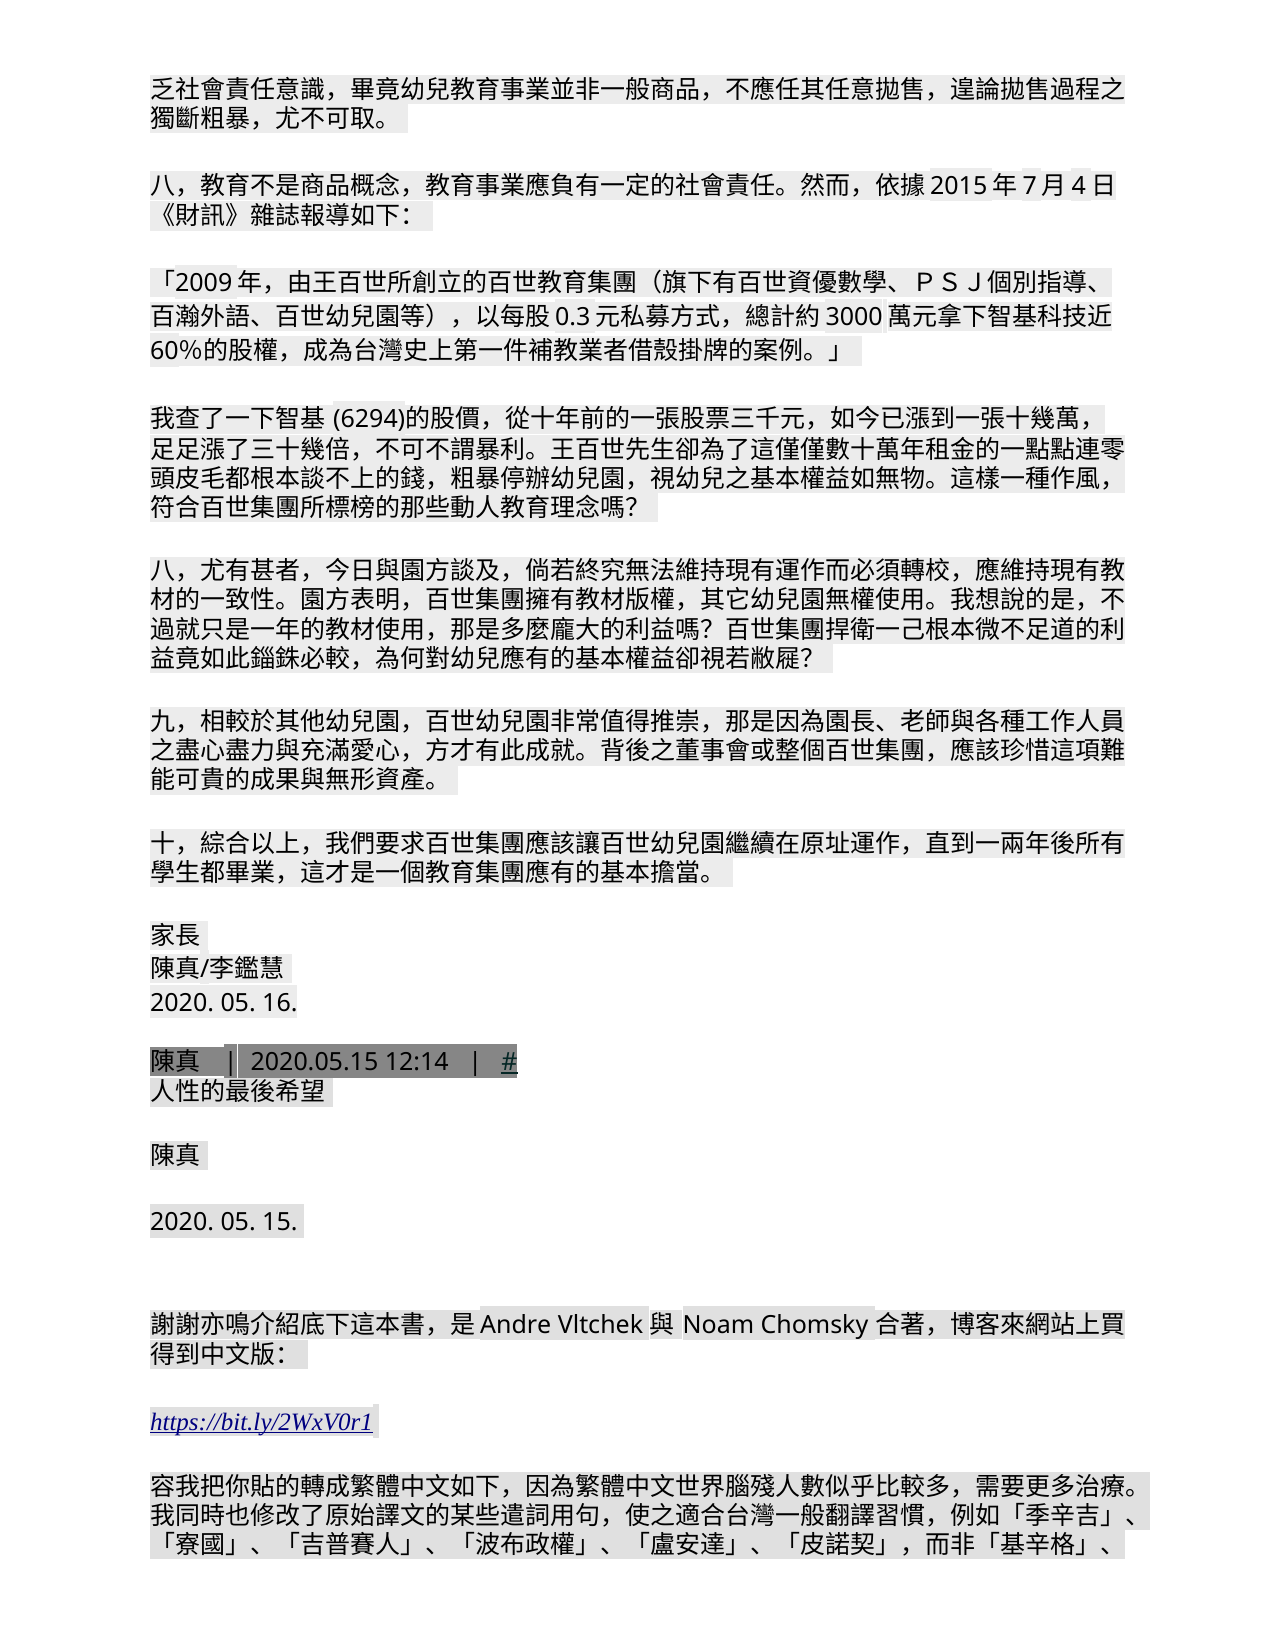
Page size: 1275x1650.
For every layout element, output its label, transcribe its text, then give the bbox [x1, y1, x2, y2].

text 致百世集團王百世先生公開信 百世幼兒園暫時停辦一年一事，我們夫妻倆有幾點看法： 一，應提早告知：我們查了一下實價登錄，百世幼兒園早在去年九月就已賣掉，成交價將近11億，媒體亦於當時數次大篇幅報導此事，明言美術館區之幼兒園將又少掉一間。涉及十幾億金額、這麼大筆的買賣，百世集團顯然在比去年九月更早的時間點就已知道買賣進行中，當時就應及時告知家長，但卻遲至賣出之後八個多月才告知。 二，依據「買賣不破租賃」原則，除非很湊巧剛好租約到期，否則，新地主根本無權更動原有租賃內容與租金。所謂「租金漲價以致於無法負荷」之說法，難以置信。況且，根據媒體報導，買主並非京城集團，而是該集團之董事長蔡天贊先生個人承購。我不相信蔡董事長會斤斤計較於多漲那幾十萬的年租金。所謂「租金談不攏而必須停辦幼兒園」之說，完全超乎常理，更何況還有「買賣不破租賃」原則的法律保障。 三，教育不是一般營利事業，幼兒園畢竟不是飲料店，不應片面說停就停，而應「事先」與家長協商維持原有運作之可能性，抑或雙方討論因應方案後，才做決定，而非片面黑箱作業，待作業完畢後再「通知」家長園方準備打烊一年，給大家來個措手不及。 四，教育局應介入協調：教育局既是主管單位，就應主動介入協調。包括我們在內，據悉亦有其他家長已連繫教育局，下周會有回應。 五，依據中央管理辦法，幼稚園停辦前兩個月應以書面向主管機關提出申請，敘明理由及備妥員工與幼兒因應方案後，待主管機關核准後方能公告。主管機關究竟做了哪些稽核，應讓家長參與，畢竟家長與幼兒才是相關裁量之主體。 六，百世集團或幼兒園董事會應派代表出面，與家長與幼兒園教師及員工協商，而非始終隱身幕後。 七，百世集團就現有之公司登記公開資料來看，負責人王百世先生名下至少有十幾間公司，包括教育、資訊、控股投資公司、餐飲、租賃買賣與不動產經營等等等，財力至少數十億以上。幼兒園區區一年數十萬租金，連一天的利息都不到，猶如九牛一毛，所謂租金沉重不堪負荷，純屬遁詞藉口，缺乏說服力。此等處置方式，即便合法，亦不合理不合情，缺乏社會責任意識，畢竟幼兒教育事業並非一般商品，不應任其任意拋售，遑論拋售過程之獨斷粗暴，尤不可取。 八，教育不是商品概念，教育事業應負有一定的社會責任。然而，依據2015年7月4日《財訊》雜誌報導如下： 「2009年，由王百世所創立的百世教育集團（旗下有百世資優數學、ＰＳＪ個別指導、百瀚外語、百世幼兒園等），以每股0.3元私募方式，總計約3000萬元拿下智基科技近60％的股權，成為台灣史上第一件補教業者借殼掛牌的案例。」 我查了一下智基 (6294)的股價，從十年前的一張股票三千元，如今已漲到一張十幾萬，足足漲了三十幾倍，不可不謂暴利。王百世先生卻為了這僅僅數十萬年租金的一點點連零頭皮毛都根本談不上的錢，粗暴停辦幼兒園，視幼兒之基本權益如無物。這樣一種作風，符合百世集團所標榜的那些動人教育理念嗎？ 八，尤有甚者，今日與園方談及，倘若終究無法維持現有運作而必須轉校，應維持現有教材的一致性。園方表明，百世集團擁有教材版權，其它幼兒園無權使用。我想說的是，不過就只是一年的教材使用，那是多麼龐大的利益嗎？百世集團捍衛一己根本微不足道的利益竟如此錙銖必較，為何對幼兒應有的基本權益卻視若敝屣？ 九，相較於其他幼兒園，百世幼兒園非常值得推崇，那是因為園長、老師與各種工作人員之盡心盡力與充滿愛心，方才有此成就。背後之董事會或整個百世集團，應該珍惜這項難能可貴的成果與無形資產。 十，綜合以上，我們要求百世集團應該讓百世幼兒園繼續在原址運作，直到一兩年後所有學生都畢業，這才是一個教育集團應有的基本擔當。 家長 陳真/李鑑慧 2020. 05. 16. [150, 75, 1125, 1018]
text 人性的最後希望 陳真 2020. 05. 15. 謝謝亦鳴介紹底下這本書，是Andre Vltchek 與 Noam Chomsky 合著，博客來網站上買得到中文版： https://bit.ly/2WxV0r1 容我把你貼的轉成繁體中文如下，因為繁體中文世界腦殘人數似乎比較多，需要更多治療。我同時也修改了原始譯文的某些遣詞用句，使之適合台灣一般翻譯習慣，例如「季辛吉」、「寮國」、「吉普賽人」、「波布政權」、「盧安達」、「皮諾契」，而非「基辛格」、「老撾」、「羅姆人」、「波爾布特政權」、「盧旺達」、「皮諾切特」等等。 老實說，這篇原始翻譯有點彆扭，因此我儘可能在維持原有的翻譯下，做點小修改，使其通順，至少讓人能看懂。另外，我也做了一些註解，比方說「炸彈寶寶」，請見內文注釋。 我寫文章常會提到，美國光是二戰結束後就發動了上百次侵略戰爭，殺害了「上千萬人」，很多腦殘看了心裏一定認為我造謠或誇大其詞。曾有一位腦殘公開叫陣，要我證明美國「曾經故意殺害一個平民」。這位腦殘中毒很深，他甚至連美國殺害「一個人」都不相信，更不用說屠殺千萬條人命。事實上，我不但一點都沒有誇大，而且為了避免無謂爭議，我寫文章通常都會故意寫得非常含蓄，以免讓腦殘一下子就拒看或拒絕相信，這就是我的狡猾之處。其實我應該寫說：自二戰結束以來，以美國為首的西方國家之侵略行徑，直接導致「數千萬人」(而非僅僅上千萬人) 的死亡以及數億人的流離失所與傷殘。 各位會不會跟我一樣，經常覺得很沮喪，為什麼這樣一種血腥殘暴毫無人性的人類浩劫，人們不但一無所知，或是根本不在乎，甚至還把這樣一個危害人類甚鉅的邪惡帝國吹捧為人類的民主救星與人權捍衛者？另一方面，不僅獨善其身，甚且還兼善天下，在真正意義上對人類和平與文明發展及人權與生命保障做出史無前例的偉大貢獻的中國，卻反而被抹黑成惡魔，視為人類公敵。 面對這樣一種荒謬世道，我常覺得很挫折，很無言。那種感覺就好像我活在一個詭異病態的世界，在這世界裏，耶穌被描繪成惡魔，而撒旦卻成為正義使者，底下的妖魔鬼怪到處跑，說是散播真善美的可愛小天使。這時候，我該怎麼辦？我該怎麼讓腦殘們清醒？有沒有什麼聰明藥，吃了之後，可以修復腦殘細胞；讓腦子有洞的補洞，進水的排水，讓智商至少可以提高 50，或是提高到達我的智商開根號再乘以10。 阿遠提供該書作者之一Andre Vltchek 的訪談視頻： https://youtu.be/7CnSXBOrHMc 裏頭有些話，說中我心。作者說：現在正是拯救數十億人類的最後機會了；美國及西方帝國主義再不打倒，在可見的將來就再也沒有機會了。惟一有能力改變這一切的就是中國。中國是世界上最偉大的國家，中國的文化、思想與實踐能夠為人類帶來救贖。 我知道腦殘聽到這樣一些話肯定會嗤之以鼻，但這其實只是一個基本事實，而這就是重點所在：為何是非善惡居然能顛倒至此？明明白白的基本事實無人相信，而荒謬透頂的謊言卻眾人頂禮膜拜。 Vltchek 還說：「中國在全世界做著偉大的工作，因此，支持中國就是我的責任所在，我若不這麼做，那我就是在自欺欺人。」做為一個記者，Vltchek 走遍全世界一百多個國家，親眼目擊西方帝國主義在世界各地的侵略與恐怖傷害。他說，「西方帝國主義是這個地球上惟一的根本問題，惟有反抗它，才有可能拯救長期以來被折磨與摧殘的數十億人民。」 Vltchek 並提到他花了十五年時間，製作了一部記錄片，記錄美國1965年在印尼發動軍事政變的經過。(陳真按：美國在印尼策動一場有計畫的反華反共大屠殺，從1965到1966年，短短一年間，以極其病態殘忍的手法，殺害至少五十萬人，包括老幼婦孺都不放過。) 他並提到香港暴亂是如何由西方政府以及那些包藏禍心的 NGO 所資助與策動，並且透過完全由西方掌控的主流媒體，編造謊言，洗腦年輕人；讓一半的香港人突然以為過去被英國所殘酷鎮壓、羞辱與剝削的殖民歲月是多麼美好。事實上，「共產黨領導下的中國，才是全世界最進步的國家之一。」 Vltchek 在非洲居住了五年，親眼目擊其變化。他說，「在中國來到之前，非洲人民被西方國家幾乎剝奪了一切，一片荒蕪，沒有鐵路，沒有像樣的學校和醫院，直到中國來了之後，開始幫他們修鐵路，修公路，蓋學校，蓋醫院，並且花了兩年時間，消滅了瘧疾。所有這一切作為，中國都默默地做，從不宣揚。」他說，「非洲人民開誠布公地說，中國人是第一個把他們當成人類來對待的民族」，「主動給予我們三倍以上的工資，而且從來不會因為我們損壞機器而施以懲罰，而西方人卻甚至強迫我們為其勞動而不支薪。」 Vltchek 說：「中國代表著全世界被壓迫的人民，為人民奮鬥...在我審視整個世界後，我深深體認到：如果中國式的實踐及中國體制失敗，那麼，全世界都將潰敗。這是人性的最後希望了。」 我知道現代人看東西只願看兩行字，既不願意做點基本功課，卻又凡事意見一大堆。我只能說，姑且惦念在一些人長年的辛勞與付出及各種痛苦代價的份上，仍然還是要懇請大家花一點時間去關注那些理當獲得更多關注的問題。就如蘇格拉底所說，「我們畢竟不是在清談」，而是不得不面對一些「關乎我們應當怎麼活下去」的根本問題，這或許真的是人性的最後一點希望了。 ============================== 書名：《以自由之名 ：民主帝國的戰爭、謊言與殺戮》 第一章節錄 作者：Andre Vltchek & Noam Chomsky 2013.09.05. 安德列•弗爾切克： 第二次世界大戰結束以來，西方的殖民主義和新殖民主義導致了全世界五千萬到五千五百萬人的死亡。時間雖然相對短暫，但卻可以說見證了人類歷史上最多次的屠殺。它們之中的大多數都打著諸如自由民主的崇高旗號。一小部分歐洲國家和那些主要由歐洲裔公民所統治的國家，一直在推動西方的利益，也就是那些「重要人士」 的利益，而從不顧及最大多數人的利益。人們接受了針對數百萬人的屠殺，並將其視為是不可避免甚至是正當的。許多西方民眾也似乎受到嚴重的誤導。 除了五千五百萬人左右直接死於西方和親西方的軍事政變及其他衝突之外，另外還有數億人間接地、悲劇地默默死去。在西方，這樣一種全球秩序，卻沒有受到任何挑戰；甚至在被征服的世界裏，人們也往往不加思索地接受了它。這個世界是不是瘋了？ 諾姆•喬姆斯基： 很不幸，對於西方人所犯下的此一最嚴重罪行，存在著激烈爭論。當哥倫布在西半球登陸時，大約有八百萬到一千萬人處於高級文明（商業、城市等等）之中。此後，並沒有經過多長時間，這些人口的大約 95％消失了。在今天美國的領土上，曾經大約有一千萬左右的美洲原住民，但是根據人口統計，到1900 年時，這個國家裏頭原住民的數量竟然只剩下二十萬。但是，所有這一切事實均遭到否認。在英裔美國人之中的主要知識份子和左翼自由派的報刊中，所有這一切都被輕描淡寫地否認了…被一筆帶過，或是根本不當一回事。 根據醫學雜誌《柳葉刀》的說法，每年有六百萬兒童由於缺乏基本的醫療處置而死亡，然而，提供這些醫療處置卻根本不需要什麼花費多少錢。下面是一個我們再熟悉也不過的數字。光是在南部非洲，營養不良和一些很容易治療的疾病每天殺死八千名名兒童—這恰恰也是盧安達大屠殺中平均每天死亡的人數。 這些問題都很容易就能解決，但我們卻正走向一條很可能是事實上的終極種族滅絕之路，亦即對環境的破壞。這個問題不但幾乎沒有得到任何處理，而且事實上，美國正朝著相反的方向走。在今天的美國有一種樂觀的氛圍認為，由於擁有複雜精密的化石燃料提煉技術，所以我們可能還能保持一百年的能源自給自足，這也因此會讓美國霸權繼續保持一個世紀，我們會成為世界的沙烏地阿拉伯等等等。奧巴馬總統在2012年的國情咨文中，熱情洋溢地提到了這一點。你能從國家媒體、商業媒體等激情四溢的文章中讀到這類內容。 其中，對於環境變化對當地的影響仍然有一些批評，比方說會破壞水源，會摧毀生態體系等等。但是，對於如果我們繼續這樣做，一百年後這個世界將會變成什麼樣子的問題，卻幾乎沒有任何涉及，也從未討論。目前存在著一些非常根本的問題，而這些恰恰是市場導向型社會中的某種固有問題。在這種社會裏，你不會去考慮我們稱之為外部性的東西，也就是那些沒有進入到任何特定交易當中、卻會對他者產生影響的東西。 安德列•弗爾切克： 我正目睹大洋洲（南太平洋）幾個國家的消失。我在若干年的時間裏以薩摩亞（Samoa）為中心基地，朝著四周旅行，穿越該區域。一些國家，例如圖瓦盧（Tuvalu）、基裏巴斯（Kiribati），包括馬紹爾群島（Marshall Islands）等等，都已經在考慮大規模撤離自己的公民。 在大洋洲，已經有若干島嶼和環礁正變得無法居住。同樣的情況也發生在馬爾地夫和其他地方。基裏巴斯很可能會成為第一個消失的國家。根據大眾傳媒的說法是，這些國家正在下沉。事實上，它們根本沒有下沉，而是潮汐淹沒過環礁，破壞了所有植被，污染了水源。這使得這些島嶼變得不再適合居住，或者使它們從水到食物幾乎所有物品都必須完全依賴進口。 令人驚訝的是，當我在圖瓦盧工作的時候，我竟然沒有見到外國媒體。只有一個日本的攝製組在福納佛提環礁（Funafuti Atoll）拍攝肥皂劇，做一些不相干的事。我由此陷入思考：這可是受害最嚴重的一個國家，這是一個隨著海平面上升即將消失在地球表面的國家，竟然沒有任何媒體對此進行報導！ 諾姆•喬姆斯基： 喬治•奧威爾有一個術語，叫作「非人類」。世界被劃分成像「我們」這樣的人，以及其他無足輕重的「非人類」。奧威爾討論的是一個未來的極權社會，但它卻很符合我們今天的情況。馬克•柯帝士（Mark Curtis）在他對二戰後大英帝國的掠奪行為所做的研究中使用了「非人類」這一術語。對於發生在「他們」身上的事，「我們」並不關心。 所謂的英語圈（英國的分支—美國、加拿大、澳大利亞）世界中的原住民，他們所遭受的待遇也與此類似。這些都不是尋常的帝國主義社會，他們並不僅僅只是統治原住民，他們還要消滅原住民。他們奪走原住民的土地和定居點，在大多數情況下還將其幾乎殺戮殆盡。「我們」並沒有考慮到原住民，「我們」從不追問過去在「他們」身上到底發生了什麼事。事實上，「我們」對這一切一概予以否認。 安德列•弗爾切克： 用歷史的眼光來看，幾乎所有歐洲的殖民地也都是如此，世界上所有被歐洲殖民帝國所控制的地方都是如此。最早的集中營並不是由納粹德國所建造，而是由大英帝國在肯亞和南非首次建立。當然，德國人對於歐洲猶太人和吉普賽人（Roma）的大屠殺並非是德國人所實施的第一次大屠殺；他們參與了南美洲南部以及事實上在全世界各地的各種恐怖屠殺。德國已經將納米比亞的赫雷羅（Herero）部落中的大多數人給消滅殆盡。這個話題，在德國和歐洲的其他地方卻從來都沒有得到任何討論。這些是完全沒有任何理由、沒有絲毫邏輯的殺戮。唯一的解釋是，德國人就是純粹厭惡當地人。 但是，你去聽一聽那麼多的歐洲人在二戰之後所表達出來的那種悲慟。他們認為：那個充滿理性與哲思並且本質十分平和的德國，怎麼會突然之間變成了殺人狂呢？他們說，那是因為他在一戰結束後遭受了經濟上的羞辱！否則，哪有人會預料到這樣一個友善的民族竟然會變得如此殘暴？好吧，如果一個人根本不把赫雷羅部落、薩摩亞人或者馬普切印第安人（Mapuche Indians）視為人類，如果他根本就忘記了德國人在非洲其他地方的殖民歷史，那麼他確實會對於德國人屠殺猶太人感到驚訝。 諾姆•喬姆斯基： 即便吉普賽人在大屠殺這件事上遭受了和猶太人近乎相同的對待，但這事卻始終沒有被人提及；今天法國對吉普賽人的迫害也尚未被人們所認知。舉個例來說，2010年，法國政府決定將法國國內的吉普賽人居民驅逐至羅馬尼亞境內，而在那裏，吉普賽人的生活是十分悲慘且可怕的。你能想像法國人將大屠殺中的猶太倖存者，驅逐到那些他們將會持續遭受虐待和恐嚇的地方嗎？若真的如此做，整個國家恐怕都會因此憤怒得炸了鍋吧。但是，吉普賽人的問題卻完全被不置一詞地帶過了！ 安德列•弗爾切克： 現代捷克共和國修建起圍牆來隔離吉普賽人。事實上，他們就是在城市之中打造隔離區，時間距今還不到二十年。這令人回想起二十世紀三、四十年代捷克人與納粹合作圍捕吉普賽人的可怕歷史。當然，到二十世紀九零年代，捷克人已經成為西方最可靠的盟友，西方的大眾傳媒也因此將其視為一個不應被批評的民族。相比穆加貝（Mugabe）對辛巴威的白人農民所做的一切，捷克共和國對吉普賽人的所作所為更要殘忍許多。 讓我們回到歐洲殖民主義上來看。我感覺殖民主義並沒有隨著第二次世界大戰的結束而消失，沒有在二十世紀的五零或六零年代結束。我在這個世界上所謂的邊緣地帶接觸得越多，就越能感受到殖民主義已經通過更有效的宣傳而進一步深入強化。其實這是一件很可怕的事情。因為在過去，總是存在一個敵人，一個你能看得見、摸得著的壞蛋，你可以很簡單地以殖民軍隊或一些殖民機構的形式來定義敵人是誰。如今，殖民主義雖然持續，但是，對當地人來說，要清楚地說明白到底是怎麼回事以及他們的敵人究竟是誰，卻好像越來越困難。 諾姆•喬姆斯基： 在過去的幾年間，在東剛果（Eastern Congo）發生了一些世界上最為嚴重的血腥暴行，大約有三百萬至四百萬人被屠殺。你能說清楚兇手是誰嗎？他們是被民兵殺死的，但在這些民兵的背後，卻是跨國集團和多個國家的政府，而他們卻隱身幕後。 安德列•弗爾切克： 我馬上就要完成一部紀錄長片，名字叫作《盧安達式開局》（Rwanda Gambit）。我花了三年多的時間才完成這部紀錄片。我們現在知道的數字比剛才提及的要大得多，大約有六百萬到一千萬人在剛果民主共和國被殺害。這一數字，大概和比利時國王利奧波德二世（Leopold）在二十世紀初殺害當地民眾的數字相當。你說得沒錯，表面上，屠殺了數百萬無辜人民的兇手是盧安達、烏干達政府及其代理人，但在他們背後，卻是西方的地緣政治和經濟利益。 諾姆•喬姆斯基： 你看，跨國集團為了獲得西方人使用在手機上的鈳鉭鐵礦和其他重要礦產，於是就利用民兵來屠殺當地人民。這種屠殺方式是間接的。你所描述的許多暴行和罪行都具有同樣特點。但也有一些屠殺則是採用相當直接的方式進行，比方說越戰，這是第二次世界大戰以來最嚴重的暴行。 2011年是約翰•F•甘迺迪（John Kennedy）發動越戰五十周年。通常，某一事件的五十周年紀念應該是相當隆重的，尤其是當這一事件的規模如此巨大時。但是，在越戰爆發五十周年之際，卻沒有一星半點的任何紀念活動。1961年5月，甘迺迪派出美國空軍開始轟炸南越。他授權使用燒夷彈和化學武器摧毀越南的農作物和地表植被；同樣也是甘迺迪，啟動了一項計畫，將數百萬越南人驅趕到所謂的「戰略村」，而它們實際上就是集中營或城市貧民窟。 美國針對越南進行化武攻擊的後遺症至今沒有消散。你也許曾經看過，我們在西貢的醫院至今仍然可以看到許多畸形胎兒；直接滲透到南越土地上的化學毒素，導致這些兒童天生伴隨可怕的畸形和異常。但時至今日，即便經歷了好幾代人，這一問題仍然沒有得到人們的關注。這個問題在寮國和柬埔寨也沒有得到解決。 對於波布（Pol Pot）政權在柬埔寨的恐怖統治，人們已經談論得很多了。但是，對於它何以會發生，卻幾乎無人問津。二十世紀七零年代早期，美國空軍對柬埔寨的農村地區實施了全面轟炸，其規模與二戰中盟軍空軍力量在太平洋戰場所進行的轟炸相當。在當時，他們遵照季辛吉（Henry Kissinger）針對柬埔寨實施大規模轟炸的指示，亦即：「動用所有空中力量進行轟炸，對於地面上任何一個移動目標都絕不能放過。」 我的意思是，這就是號召進行你所說的種族屠殺。我們很難從檔案中找到任何記錄，只有《紐約時報》對此事曾經有一句話略有提及，但之後，類似報導就完全停止了。除了在學術雜誌和一些小圈子以外，對於轟炸柬埔寨的規模，從未有過任何報導，但這可是針對數百萬人的大屠殺，一口氣毀滅了四個國家。這些國家，在那之後就再也沒法恢復元氣。當地人民雖然知道這一切，但也無能為力。 安德列•弗爾切克： 我曾在越南的河內待了幾年，對所謂的「秘密戰爭」［the Secret War，指美國空軍及其盟友對寮國的石缸平原（Plain of Jars）的地毯式轟炸］進行了報導。關於柬埔寨，我也寫了很多東西，所發現的結論同樣令人感到震驚：就和其他許多遭受西方摧殘與蹂躪的地區一樣，西方的大眾傳媒機構在這裏依舊實施了一場有計劃的假新聞宣傳戰。 波布政權統治下的柬埔寨，被描繪成共產主義所犯下的不可饒恕罪行之最可怕的例子之一。但是，西方針對東南亞人所進行的種族滅絕，他們卻不置一詞，甚至乾脆完全忽略。美國使用 B-52 轟炸機對寮國和柬埔寨的農村地區狂轟濫炸的目的是：防止寮國和柬埔寨加入越南解放戰爭中，數百萬人因此遭到無情的殺害；甚至直到今天，仍然還有牛隻因為在咀嚼小石子的時候不時會咬到散落各地的所謂「 炸彈寶寶」而被炸飛了腦袋，至於當地人民尤其是女性和兒童的遭遇，當然就更不難想像了。 (陳真按：「炸彈寶寶」指的是集束彈，又稱子母彈，一顆炸彈裏頭含有成百上千的小炸彈。炸彈會開花，就像下雨一樣，撒下漫天小炸彈，是一種無差別殺傷的大規模毀滅武器。請見這段視頻，裏頭提到我曾寫過的美軍集體掩埋六千名伊拉克士兵的事 (掩埋時，其中很多人仍然還活著)： https://bit.ly/3dHZj8Y 這些小炸彈之中，有一些不會馬上爆炸，當它灑落地面，於是就成為平民百姓特別是兒童的長年噩夢，宛若地雷。而且，更可惡的是，這類小炸彈故意製造得像玩具，因此特別容易吸引小孩撿拾。一旦碰觸，便立即能把人或動物給炸得四分五裂。 越戰期間，美國為了切斷北越的補給線，竟然對寮國無端進行徹底毀滅性的狂轟濫炸，完全不把人當人看，一共投下了兩百多萬噸的集束彈，內含兩億七千多萬顆的小炸彈。當時寮國總人口數僅兩百萬人，平均一人可以分到大約150顆炸彈，使得寮國成為世界上「人均受炸彈襲擊」最嚴重的國家。 根據美國國哥倫比亞廣播公司2016年9月5日的報導以及Legacies of War 組織的2018年報告，至今仍有大約八千萬顆散落寮國各地的未爆彈；二戰結束後，被炸死或炸傷的寮國居民已超過五萬人，其中百分之四十的受害者為兒童。) 五、六年前，我和排雷諮詢小組（Mines Advisory Group，MAG）有過密切合作。這是一家總部位於英國的大型排雷機構。他們向我抱怨，在印度支那地區的戰爭中，為美軍生產和提供致命武器的一些公司（其中就包括今天美國的一家著名家用消費品生產公司），至今仍拒絕提供相關武器的技術資料。這使得他們的拆彈工作開展起來極為困難，因為他們需要知道如何拆解這些武器裝置以及它們多久之後才會失效。 這種惡意以及體制性的缺乏同情，導致雙方完全難以合作；往後，仍會有數百或數千個當地人（主要是女性和兒童）將會因此死亡。 至於柬埔寨的問題，則始於美國在首都金邊扶植起來的非法腐敗政府。我發現，我們對紅色高棉和所謂共產主義暴行的討論非常值得商榷，甚至非常可笑。由於沒有接受過教育以及與世界的隔閡，大多數柬埔寨人在波布從法國（正是在當地的咖啡館裏，波布變成一個激進分子）回到柬埔寨之前，對共產主義根本一無所知。我在柬埔寨聽到的消息是，紅色高棉時期的暴行，主要是由那些對城市菁英心存不滿的農民所執行。 事實上，在轟炸期間，金邊對美國是俯首貼耳的，農村地區的人民於是開始痛恨那些城市居民，將其視為通敵份子，而自己則是事實上的受害者。這與共產主義的意識形態幾乎毫無關連。而且，毫無疑問，美國對柬埔寨農村地區的轟炸所造成的死亡人數，要遠遠大於紅色高棉行動所造成的傷亡。 然後，當這一切都結束，越南解放了柬埔寨，並將紅色高棉從權力神壇上踹下來的時候，美國駐聯合國大使卻要求紅色高棉政府重新回來掌權。由此你可以知道，美國作戰的對象，實際上是做為蘇聯盟友的越南，而不是一些稀奇古怪、自我標榜的毛主義政權。但是，西方卻一手炮製無數虛假資訊，指控共產主義的意識形態，並將其與波布政權的暴行聯繫起來。在我發自柬埔寨的報導中，我曾如此斷言：即使波布及其黨羽以一個比方說什麼南美足球俱樂部或什麼慢跑鞋的名義鼓動農村居民去殺害城市居民，西方照樣可以扯到共產主義上頭，做出相同的指控。 諾姆•喬姆斯基： 許多學者指出，在柬埔寨的整個歷史中，被研究最多的就是紅色高棉統治的那三年。我們對這三年的認知，居然遠遠比對這個國家其餘全部歷史的認知都還要多。但在幾年前，我們對這段時期其實也幾乎一無所知。我們只知道紅色高棉在1970年仍然還是一個很邊緣的小團體，但它卻動員起一支由憤怒農民所組成的龐大軍隊。這些農民當然是與那些被他們視作罪犯的城市菁英對立的。 人們卻沒有看到，城市菁英的背後就是華盛頓這隻黑手。這和東剛果以及鈳鉭鐵礦的例子有點類似，你看不見殺你的人是誰。我想，這種事情在西方也一樣很明顯。我舉個例——雖然在規模上與前面那些例子差得遠了，但這仍然是個嚴重事件：在威斯康辛州，共和黨籍的州長下令取消工會的集體談判權，因此引發大規模的抗議活動。抗議者要求重新選舉州長並進行罷免投票。但共和黨在投票中卻又再度獲勝了。 背後的原因很耐人尋味：共和黨開展了非常有效的宣傳活動，他們使那些不幸的民眾相信：造成他們不幸的根源就是他們的鄰居，而不是摧毀我們經濟的真正罪犯 —銀行，因為他們離我們太遙遠了。你能看到的只是身邊經濟狀況比你好的那些人。比方說，你的鄰居可能是個消防員，他有養老金，而你沒有，所以你便遷怒於他，而不是對那些真正搞垮經濟的人感到憤怒，因為他們遠在天邊，他們通常就住在紐約的摩天大樓裏頭。當時的宣傳活動規模龐大，其背後又有龐大資金支持。這就如同納粹將猶太人當作替罪羔羊一般，他們宣傳說：「猶太人應該對你們 (德國人) 所遭受的饑餓和經濟蕭條負責。」 安德列•弗爾切克： 沒錯，發生在東南亞的事情和發生在盧安達、烏干達以及剛果民主共和國的事情非常相似。我們看到的是民兵的殘殺行為和數百萬人的死亡，當地人則常常被描述成野蠻人，幾乎與動物無異。但是，真正該被譴責的西方政府和大企業，卻遠遠地置身事外，幾乎對此不用承擔任何責任。在歐洲和美國，人們對這些事件知之甚少，而歐洲又是一個受教育程度較高且自認見多識廣的大洲。然而，大多數非洲人都知道的事情，真正涉入其中的歐洲人卻反而一無所知。這或許是因為他們根本不想知道。 任何事情都是互為關聯的。在西方人眼裏，羅伯特•穆加貝是在參與阻止盧安達軍隊第二次企圖推翻剛果民主共和國時才變得「邪惡」起來的；而剛果民主共和國在現實中正是西方國家的代理人。在東非有一種諷刺的說法是：南蘇丹是西方給予烏干達總統約韋裏•穆塞韋尼的獎賞，表彰他在這一地區代表西方所做的「出色的工作」。 在剛果發生的是這樣一場難以想像的災難和慘絕人寰的種族滅絕，它完全可以和一個世紀前比利時國王利奧波德二世在剛果的暴行相提並論。 我不得不再次重述暴行所導致的死亡人數，因為實在太可怕、太難以想像了。當我去年在華盛頓進行拍攝的時候，剛果民主共和國的一位總統候選人本•卡拉拉（Ben Kalala）告訴我，死亡人數大約是六百萬到八百萬人，但也有人說是死了一千萬。他說：「你看，在盧安達大約有八十萬人死亡，我為他們感到難過，因為他們也是人。但是，整個世界卻都只是在討論1994年的這場種族殺戮。你要知道，在我們剛果，卻有六百萬到八百萬人被屠殺。」 這件事就發生在幾年前，它和利奧波德二世統治時期非常相像，在當時，也大約有一千萬人被殺害。如果你在橡膠園裏表現得不好，他們就會剁掉你的雙手，也有人在自己的農舍裏被活活燒死。這些例子告誡我們：西方的立憲君主制國家和多黨制「民主國家」，都同樣會做這種事。當然，這些大屠殺不是發生在安特衛普（Antwerp) 或布魯日(Bruges）(比利時的商業大城)，而是發生在所謂「黑暗大陸」的非洲，發生在我們的視野之外。事實上，比利時人殺害的非洲人數量，遠比當時他們自己整個國家的總人口數都還要多。 諾姆•喬姆斯基： 我曾經出於好奇翻閱了《大不列顛百科全書》最著名的那個版本。我把時間定位在 1910年前後，查找利奧波德二世這個詞條。這個詞條當然還是有的，但所記載的卻是他所做的好事，講他如何建立這個國家等等。在結尾處，它輕描淡寫地說了些諸如「他有時候會殘忍對待他的人民」的話——這話倒是沒錯，比方說，他屠殺了一千萬人。 安德列•弗爾切克： 2011年，當我在布魯塞爾（Brussels）的時候，無意中看到許許多多利奧波德二世的雕像。在比利時，他仍受到萬眾敬仰。所以，儘管我們知道，即便以歐洲殖民主義本身的道德標準來衡量，利奧波德二世對剛果人的所作所為完全就是種族滅絕，但他仍然被認為是比利時的民族英雄之一。 後來，比利時政府將利奧波德二世的私人殖民地拿走並 國有化」。當然，這聽上去就像是個笑話。在意識到一千萬人被謀殺之後，比利時政府將這些殖民地從墮落的王室手中拿走，並由自己來管理，而不是由其自主。但我也確信，他們說服並且再教育了許多剛果人民，使他們相信被殖民其實也沒什麼不好。 諾姆•喬姆斯基： 被殖民者常常接納了自己被壓迫的歷史，甚至以此為榮，這是一個有趣現象。有一次，在加爾各答（Kolkata），我參觀了維多利亞紀念館。當我抵達那裏時，看到的第一個東西竟然是毀滅印度的人之一——羅伯特•克萊夫爵士（Sir Robert Clive）的雕像。我跟著嚮導參觀了一間又一間的繪畫陳列室，這些令人不忍卒睹的醜陋畫作，表現的卻是英國人毆打和羞辱印度人之類的主題。隨後，我來到維多利亞女王的茶室，修繕後的這間茶室真的很像國家聖祠那樣莊嚴。所有這一切都是印度遭受破壞的象徵，但又有幾個人知道有無數人在其中被殺害？ 安德列•弗爾切克： 那個地方我也去過幾次。它很可笑，但也足以說明問題所在。我從未在印度看到一家博物館能夠像維多利亞紀念館那樣，吸引如此之多的參觀者，每天都有數千參觀者湧入。而且，紀念館的維護工作做得很好。顯然，大英帝國成功完成了針對世界各地臣民的教導。比方說在馬來西亞，菁英們仍然盡其所能地想要表現出比英國人更加英國化，所有帝國統治時代以來的歷史遺跡都被一絲不苟地保存下來。在婆羅洲的沙巴州，人們甚至把曾經屬於殖民者的英式茶室和修復後的大樓變成博物館。受過教育的馬來西亞青年的終極目標，就是到英國的一些知名大學求學，以求從本質上掩蓋自己的馬來西亞屬性，並且儘可能地向殖民者模仿與靠攏。 在肯亞，我們也能看到同樣的趨勢，那些代表他們的新殖民主義主子、專門掠奪自己國家的當地菁英，穿著打扮就像幾十年前的英國紳士那樣。肯亞的法官穿著和他們的英國同事相同的袍子，此外，社會的高級階層甚至還會刻意模仿英國口音。 在東南亞，許多人相信，殖民統治者對他們的統治是公正的。舉個例子，在印尼、馬來西亞和新加坡之間有個關於馬來西亞為什麼比印尼先進的爭論。真可悲。他們之中的很多人認為，原因乃是在於大英帝國在馬來西亞所實行的良好統治；而很多印尼人則抱怨荷蘭人作為殖民統治者，不及英國人「出色」！ 甚至在秘魯，一直到最近，你都還能夠看到同樣的情形。利馬（Lima）曾是西班牙總督的首府，也是西方實施反人類罪行的中心之一。在位於總統官邸前的武裝廣場（Plaza de Armas）上，曾經坐落著一尊法蘭西斯科•皮薩羅（Francisco Pizzarro）的巨大雕像。直到幾年前，這座雕像才被撤走。當然，現在他們有了一個新政府；他們將雕像移到了公園裏。雕像至今依然矗立，只不過不是在武裝廣場上而已。即使是在今天親社會主義和左傾體制下，他們也不會拆除這尊雕像。整個拉丁美洲遍佈著這些征服者的象徵，仿佛社會中的一部分人對殖民主義的鞭子至今還心存懷念似的。 諾姆•喬姆斯基： 現在已經有一點反抗了。比方說，在1992年的多明尼加共和國，政府計畫舉行盛大的慶祝活動紀念哥倫布登陸，並為此矗立起一些巨大的紀念碑，但它們最後全都被民眾給拆除了。 除了政治上和經濟上的殖民化，還有知識和道德上的殖民化。後者有著很深的根源，例子也很多。我們就以女性的地位為例。幾千年來，女性接受了自己作為父親和丈夫的財產是一種自然秩序的觀念：在美國，這種情況直到幾十年前才受到嚴肅的挑戰。比方說，直到1975年，女性在聯邦審判中擔任陪審團成員的法律權利仍無法得到保障。假如你問我的祖母是否受到了壓迫，她可能甚至都無法理解這個詞的意思！這就是當時女性的角色：女性的存在，乃是為他人服務的。而且它還內化為女性自身的一種觀念。階級制度與壓迫的主要成就，就是讓「非人類」也相信，這一切都是符合自然的。 歐洲人對殖民的歷史有什麼意識嗎？ 安德列•弗爾切克： 奇怪的是，他們對此幾乎毫無意識，甚至在我的西班牙朋友中也存在同樣情況。你要知道，這些人可是曾經在聯合國和其他知名的國際組織中工作過的，他們是受教育程度相當高的一個群體，但他們對自己的歷史的認識卻如此幼稚無知。我和我那些來自法國媒體和出版界相對進步的朋友，還曾經因為法國的殖民主義問題起過衝突。 他們（甚至是中左派）對戴高樂將軍無限崇拜，他們相信，和其他殖民者不同，法國從來不是一個真正惡劣的殖民者，說得好像非洲或印度支那或加勒比地區從來不存在一樣。這就是他們對殖民歷史的認知程度。 你知道嗎，法國人在一些地方，比如在格林伍德島（Grenada），曾經試圖把當地人口徹底殺光，一個活口都不留；極少數死裏逃生者，為了不落入法國人手裏，寧可從懸崖跳下自盡。在波利尼西亞的復活節島上（Easter Island，今天是智利的領土），法國人離實現其「百分之百的屠殺成功率」，就只差了這麼一點點。 同樣地，我也認為荷蘭人對他們在印尼的殖民歷史的觀念也是一樣非常落伍、可怕且病態。我在金邊的一家酒吧裏，遇到一個剛從雅加達回來的人，他坐在那裏，用手撐著腦袋，用醉醺醺的聲音不斷嘀咕著：「我們永遠不該從那裏撤離的。」這個人，可是一位歐盟官員！ 德國人對於自己在非洲的殖民歷史的認知也幾乎是零。在斯圖加特和慕尼克，除了雄偉的山丘和美麗的景色，我從來沒有聽到有誰談論起納米比亞。 在智利，右翼人士認為皮諾契做了很多好事，也做了很多壞事。這跟你在英國聽到的關於殖民主義的說法如出一轍。他們對於印巴分治當然不會有任何深切的懊悔、悲傷或者罪惡感。印巴分治基本上就是由大英帝國所一手策劃，它所導致的後果很可能是現代歷史上最為嚴重的一輪大屠殺，其規模之大，可能也只有1965年美國在印尼策動的軍事政變大屠殺，以及今天在剛果民主共和國所發生的種族滅絕，可以與之相提並論。人們對於非洲和中東在歷史上的遭遇知道的也不多。 諾姆•喬姆斯基： 一群流亡的阿爾及利亞物理學家（其中一個就在麻省理工，所以我也得以認識他），一起對二十世紀九零年代發生在阿爾及利亞的暴行進行了十分細緻的研究。他們的觀點是：許多暴行被歸咎于穆斯林，但事實上，暴行的實施者其實是偽裝成伊斯蘭教的政府。他們梳理了一次次事件中的細節。比方說，任何一次典型的屠殺，也許就發生在一個貧窮地區，一般大約持續三天，其間不會有任何人來干涉，等到所有人都被殺死或趕走之後，一個將軍就會進入該地區大撈一筆。 像這樣的例子還有很多。這些研究者認為，這些都是由法國的情報部門所策劃，並邀請我為該書撰寫導言。我調查了這個問題，並盡可能地搜集證據。我發現，證據相當充份，因此撰寫了導言，用詞雖然和緩，但讀者仍可讀出其中意涵。 這本書最後得以出版，但沒有一家法國出版社願意與他們合作，所以他們最後只能在瑞士出版。他們曾經嘗試在巴黎召開一次新聞發佈會，但發佈會當天卻沒有一個法國記者願意前來參加。所以，這本書在法國最終根本不為人所知。我和一位在巴黎的美國圖書館工作的朋友聊起這本書，於是他為圖書館購置了一本。他告訴我，這恐怕是該書在法國的唯一一本。這本書講述的是最近所發生的事件，講述的是發生在二十世紀九零年代的阿爾及利亞的暴行，法國極有可能涉入其中。 安德列•弗爾切克： 你說的這些很能說明問題。還有一個問題是：美國的知識份子認為，歐洲人知道的比歐洲以外的人要多，認為歐洲人有更強的問題意識。但我發現，可能只有在涉及與美國直接相關的問題時，才是這樣。至於其他問題，歐洲人的無知卻十分令人震驚。 總體上來說，我發現，受過教育的亞洲人、拉美人和非洲人對當前發生的事情，比同樣受過教育的歐洲人知道得更多。我也發現，西方人（特別是歐洲人）在總體上對於自己的特殊性總是抱持著極端教條的觀念，甚至自我陶醉。許多人接受了片面教育，完全依賴自己的西方主流媒體，而從不參考其他的消息來源。因此，他們認為自己是上帝的選民。 回到你問我的有關歐洲的情況以及他們對於殖民主義瞭解多少的問題上，我想，他們對此接近一無所知。我認為，缺乏對於這個問題的認知和興趣是非常可恥的。歐洲人對於自己過去所犯下的可怕罪行全然無知，對於他們至今仍參與其中的種族滅絕行徑，同樣完全無知，對於他們的政府和公司在剛果民主共和國到底做了什麼，仍然還是一無所知。如此無知的原因，我想那是因為他們根本不想知道，他們只會抱怨窮國的腐敗政府濫用了外國援助，而這是一種相當廉價的理解世界方式。 諾姆•喬姆斯基： 那麼，當你和他們談論起這個話題的時候，他們的反應如何？ 安德列•弗爾切克： 他們通常防衛心很重，不管是在法國、德國、西班牙還是在英國（儘管英國比其他歐洲國家擁有更多持有批判立場的人群，這可能和英國正在成為一個真正的多元文化的社會有關）。在歐洲，這種無知，不僅僅體現在對其殖民歷史的認知上，甚至還體現在對歐洲大陸自己的歷史認知上。 諾姆•喬姆斯基： 我在西班牙有過一段有趣的經歷。1990年，也就是佛朗哥去世十五年之後，我在巴賽隆納擔任講座。我提到了許多關於在1936年到1937年發生在巴賽隆納的事件，但年輕一點的人對內戰根本沒有什麼概念，只有那些和我相同年紀的人才知道我在說什麼。 之後不久，我碰巧又去了西班牙的奧維耶多（Oviedo），並在當地做了幾場演講。1934年，在奧維耶多曾發生過一次左派的起義，接著部隊進駐並將其鎮壓，軍隊佔領了市政廳，將起義者殺害。我就是在那個市政廳裏頭演講，我心想，聽眾們應該知道在這裏所發生的事情吧，結果發現，聽眾竟然對此沒有什麼反應，只有那些和我年紀相彷的人才知道我在說什麼。其餘的人，他們什麼都不知道。 安德列•弗爾切克： 是的，這正是西班牙人如何對待佛朗哥時期的一種表現。在南美洲（智利、阿根廷、烏拉圭），人們對於過去歷史的態度卻更為開放；那裏的人們真的很勇敢。 諾姆•喬姆斯基： 你說的沒錯。我曾經和我的女兒在墨西哥待過，她曾經居住在尼加拉瓜。當我正翻閱《每日新聞報》（La Jornada）（在我看來這是一份相當不錯的報紙）的時候，我讀到一篇關於一部新近由知名出版社「西班牙學園」（Spanish Academy）以西班牙文出版的國家人物傳記辭典的報導。其中當然有佛朗哥這一詞條，他被描述成一位為國家做了很多好事的保守民族主義者。與之相反，領導人民陣線反對佛郎哥的內格林（Negrin）則被描述為一個罪人。 下面對話的結尾，我希望這世界是第二種情況 安德列•弗爾切克： 諾姆，我想就此結束我們的對談。我們討論了第二次世界大戰後美國、歐洲及其盟友所犯下的反人類罪行。我們生活在一個動盪不安的年代。剛果和巴布亞（Papua）正在發生大規模的戰爭。像索馬利亞、蘇丹、烏干達、利比亞和阿富汗，整個國家都遭到西方蹂躪，像敘利亞和伊朗這些國家也可能成為西方下一個襲擊目標。 西方經常製造衝突，迫使其他國家之間互相對抗。菲律賓的學者向我解釋了西方是如何在有爭議的領土問題上將菲律賓和該地區其他國家置於和中國對抗的位置上。短兵相接的戰鬥已經逐步被致命的導彈、轟炸和最新的致命武器無人機所取代。無人機跟恐怖主義根本沒什麼區別。而且，使用無人機作戰絕不會受到懲罰—亦即侵略國無須讓本國士兵冒生命危險。這是一種單向的戰爭：對其中一方而言，這就只是一次電動遊戲，但是對另一方而言，卻意味著被毀滅的村莊、死亡和殘破的屍體。 西方似乎正試圖強化自己對世界的控制，但其實能夠阻擋其作為的並不多，只有一些堅定的國家和個人。但是，歷史告訴我們，僅憑這些，確實有可能制止這種恐怖暴行，讓人道主義重新佔據上風。 諾姆•喬姆斯基： 現在齊頭並進的有兩種世界趨勢。一個外部觀察者會說，主要的趨勢是人類的自我毀滅，就像在懸崖上奔跑一樣。但另一個趨勢則是反對力量的不斷增強，在這方面，人類已經獲得了一些成功。這種改變甚至在過去的三十和四十年之中就已出現，而且都是一些重大的改變。問題是，究竟是這兩個趨勢中的哪一個會佔據世界發展的主導地位？ 就現實上來講，你似乎看不到什麼希望，但我們只有兩種選擇：一種就是一味感嘆「沒有希望了，我們放棄吧」，然後認定最糟糕的事情必然會發生。另一種則是說「好吧，(現實情況十分悲觀)，但我們還是希望讓整個情況可以好起來，所以我們應該要繼續努力」。 如果第二種情況發生了，那一切就會好起來。如果第二種情況沒有發生，那麼，我們就只能走向最糟糕的後果。這就是我們現在所必須面對的選擇。 [150, 1078, 1125, 1559]
text 陳真 | 2020.05.15 12:14 | # [150, 1043, 1125, 1078]
